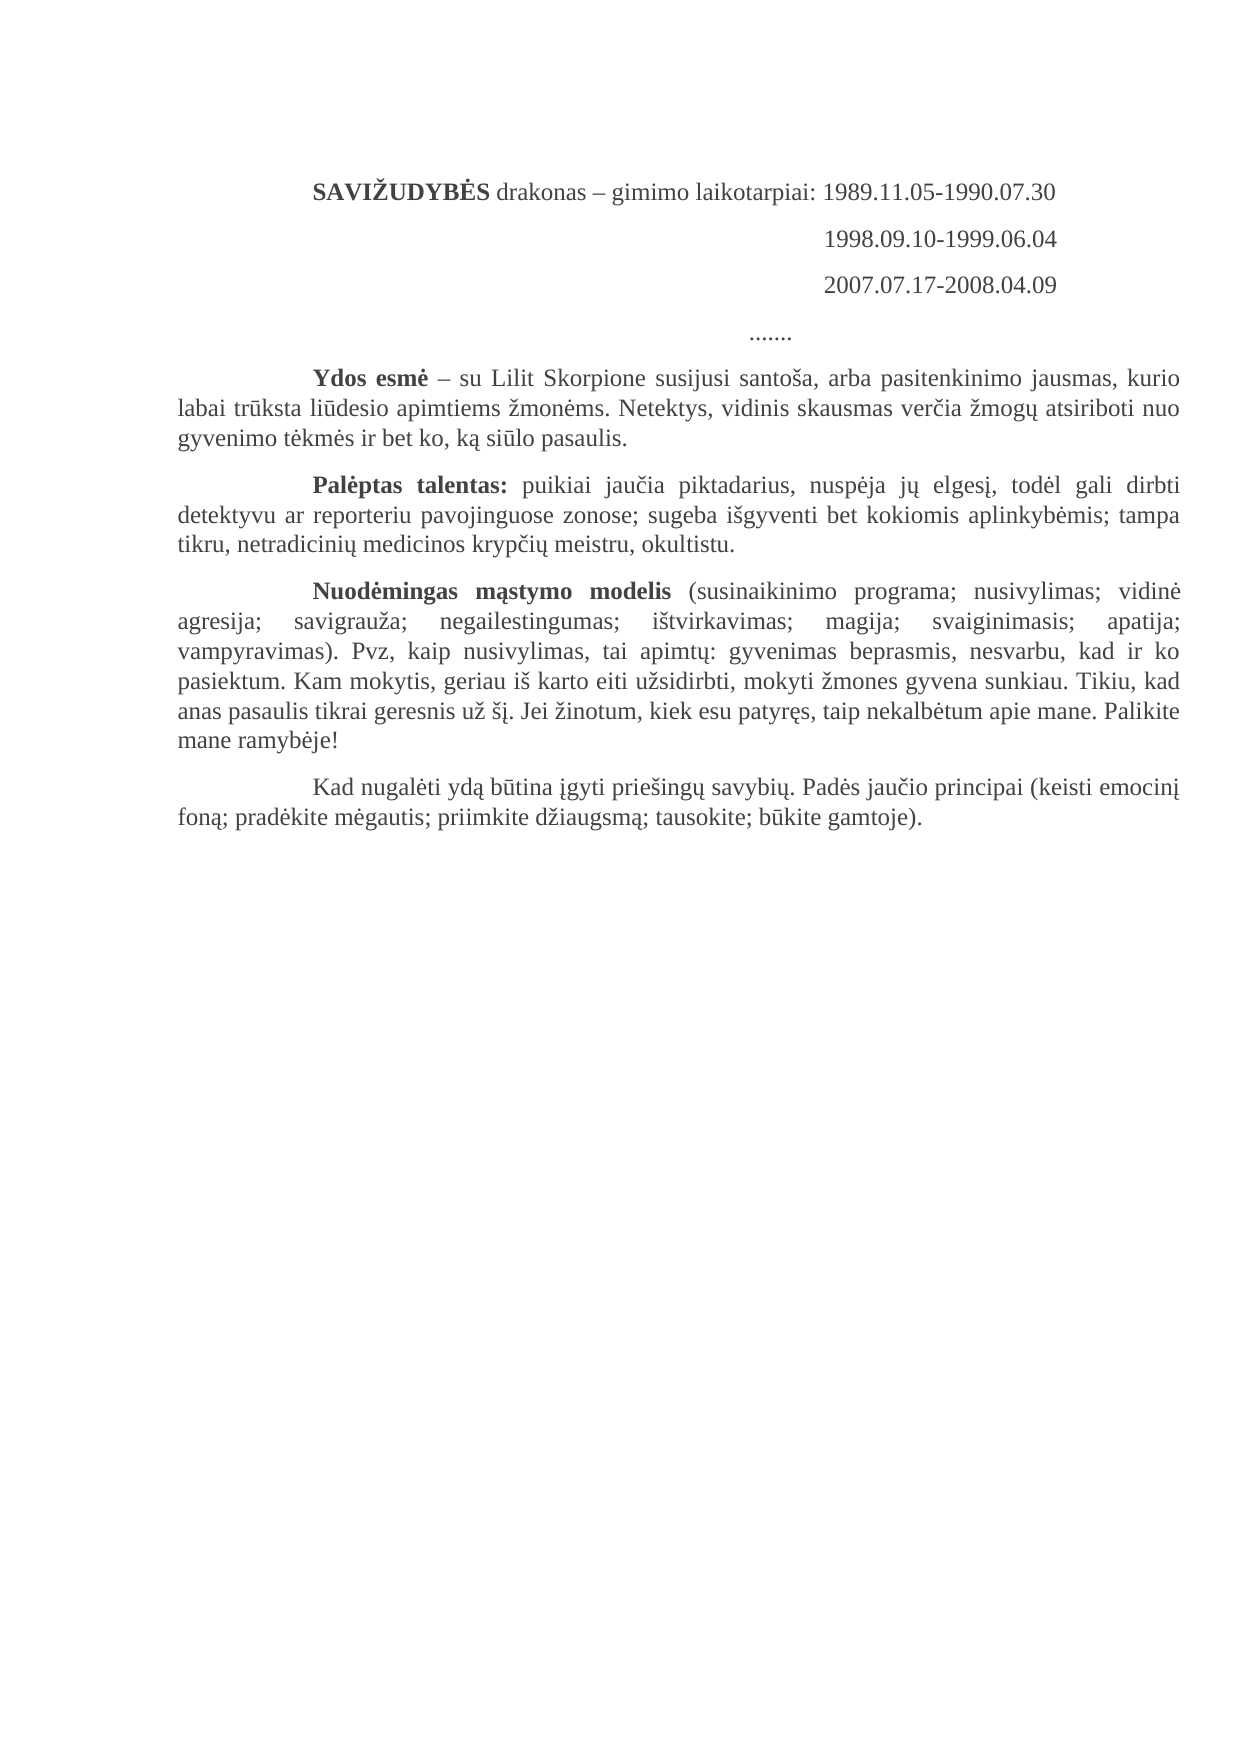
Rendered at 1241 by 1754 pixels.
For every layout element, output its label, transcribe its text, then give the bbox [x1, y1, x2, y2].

text SAVIŽUDYBĖS drakonas – gimimo laikotarpiai: 1989.11.05-1990.07.30 [177, 177, 1181, 206]
text Nuodėmingas mąstymo modelis (susinaikinimo programa; nusivylimas; vidinė agresija; savigrauža; negailestingumas; ištvirkavimas; magija; svaiginimasis; apatija; vampyravimas). Pvz, kaip nusivylimas, tai apimtų: gyvenimas beprasmis, nesvarbu, kad ir ko pasiektum. Kam mokytis, geriau iš karto eiti užsidirbti, mokyti žmones gyvena sunkiau. Tikiu, kad anas pasaulis tikrai geresnis už šį. Jei žinotum, kiek esu patyręs, taip nekalbėtum apie mane. Palikite mane ramybėje! [177, 576, 1181, 754]
text 1998.09.10-1999.06.04 [177, 224, 1181, 252]
text Palėptas talentas: puikiai jaučia piktadarius, nuspėja jų elgesį, todėl gali dirbti detektyvu ar reporteriu pavojinguose zonose; sugeba išgyventi bet kokiomis aplinkybėmis; tampa tikru, netradicinių medicinos krypčių meistru, okultistu. [177, 470, 1181, 558]
text Ydos esmė – su Lilit Skorpione susijusi santoša, arba pasitenkinimo jausmas, kurio labai trūksta liūdesio apimtiems žmonėms. Netektys, vidinis skausmas verčia žmogų atsiriboti nuo gyvenimo tėkmės ir bet ko, ką siūlo pasaulis. [177, 363, 1181, 452]
text Kad nugalėti ydą būtina įgyti priešingų savybių. Padės jaučio principai (keisti emocinį foną; pradėkite mėgautis; priimkite džiaugsmą; tausokite; būkite gamtoje). [177, 772, 1181, 831]
text 2007.07.17-2008.04.09 [177, 270, 1181, 299]
text ....... [177, 317, 1181, 346]
